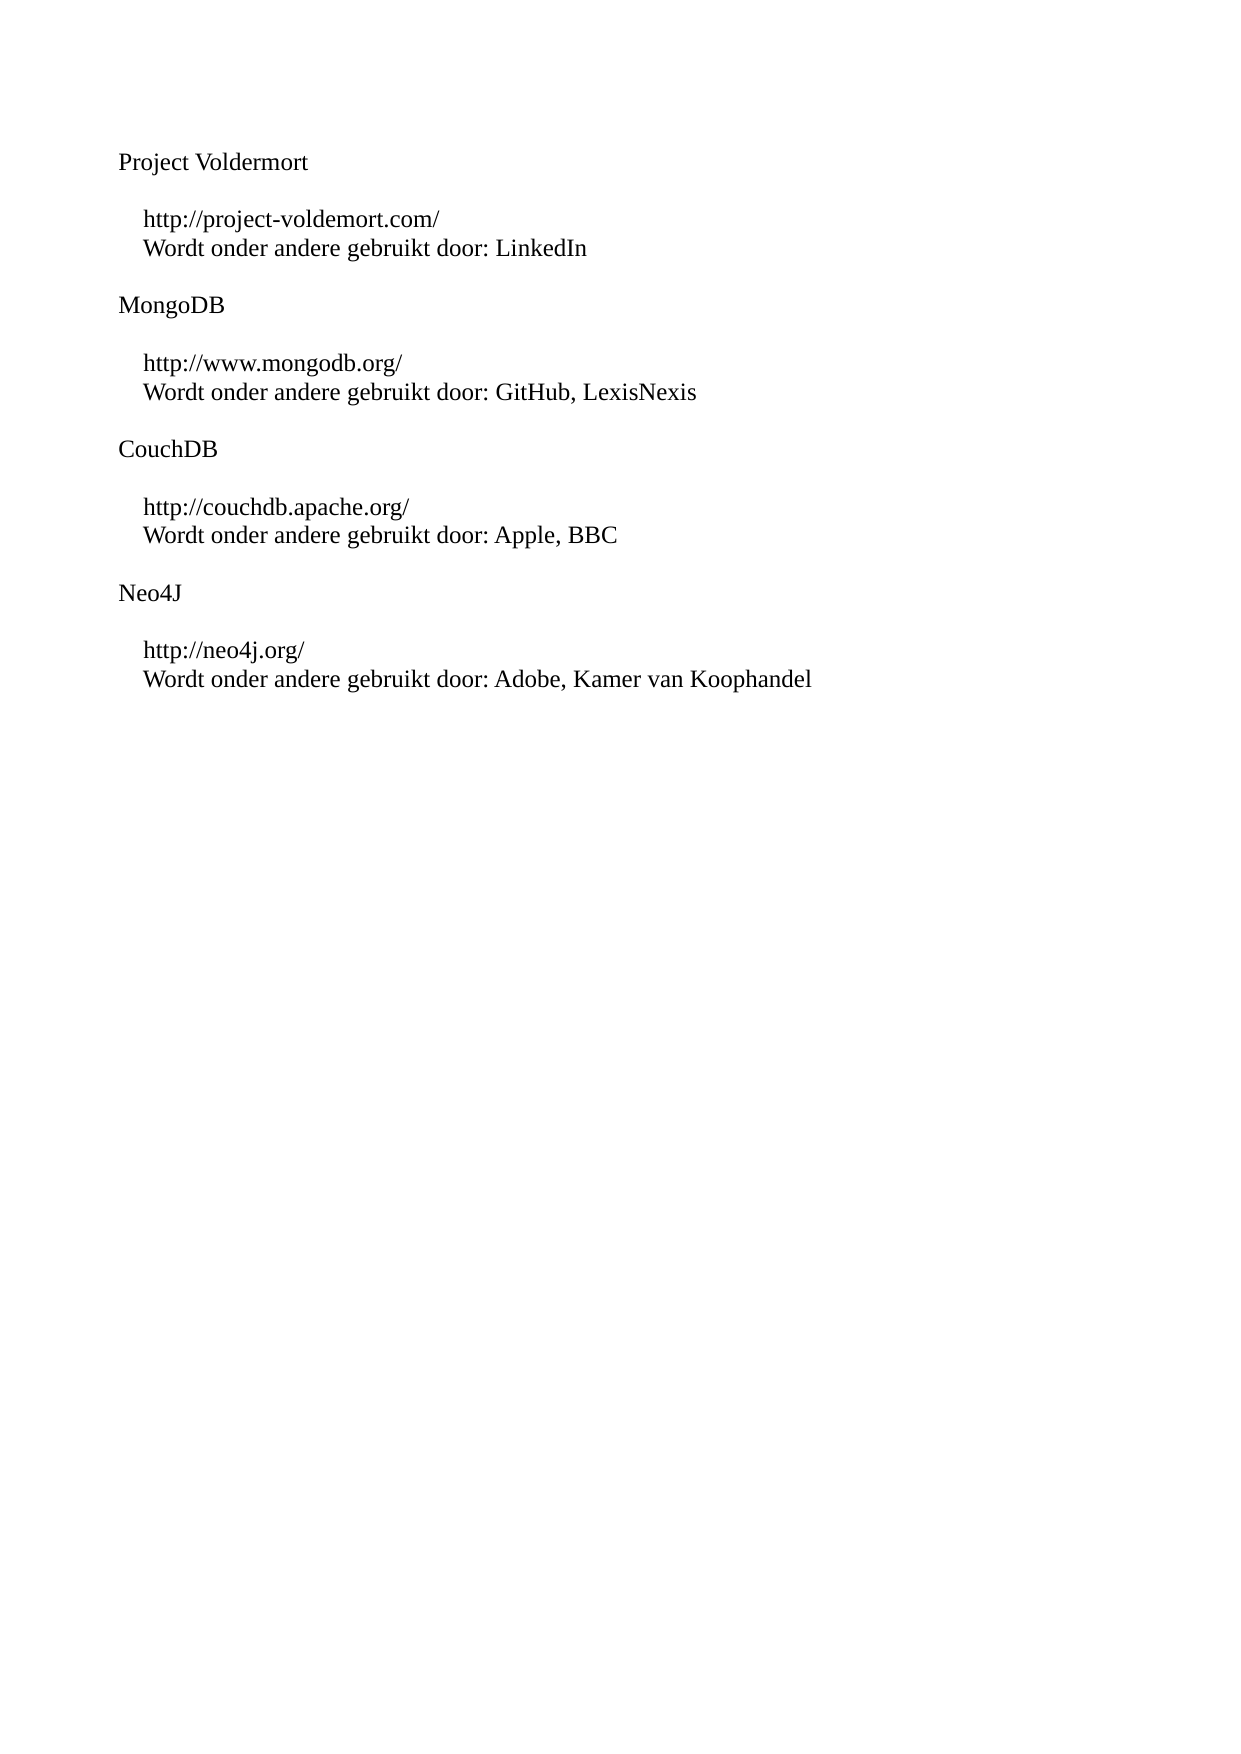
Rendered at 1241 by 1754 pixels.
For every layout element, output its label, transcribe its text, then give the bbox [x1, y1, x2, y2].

text http://project-voldemort.com/ [118, 204, 1122, 233]
text Project Voldermort [118, 147, 1122, 176]
text MongoDB [118, 291, 1122, 319]
text Wordt onder andere gebruikt door: Apple, BBC [118, 521, 1122, 549]
text http://www.mongodb.org/ [118, 348, 1122, 377]
text http://couchdb.apache.org/ [118, 492, 1122, 521]
text http://neo4j.org/ [118, 636, 1122, 664]
text Wordt onder andere gebruikt door: Adobe, Kamer van Koophandel [118, 664, 1122, 693]
text Wordt onder andere gebruikt door: LinkedIn [118, 233, 1122, 262]
text Wordt onder andere gebruikt door: GitHub, LexisNexis [118, 377, 1122, 406]
text Neo4J [118, 578, 1122, 607]
text CouchDB [118, 434, 1122, 463]
